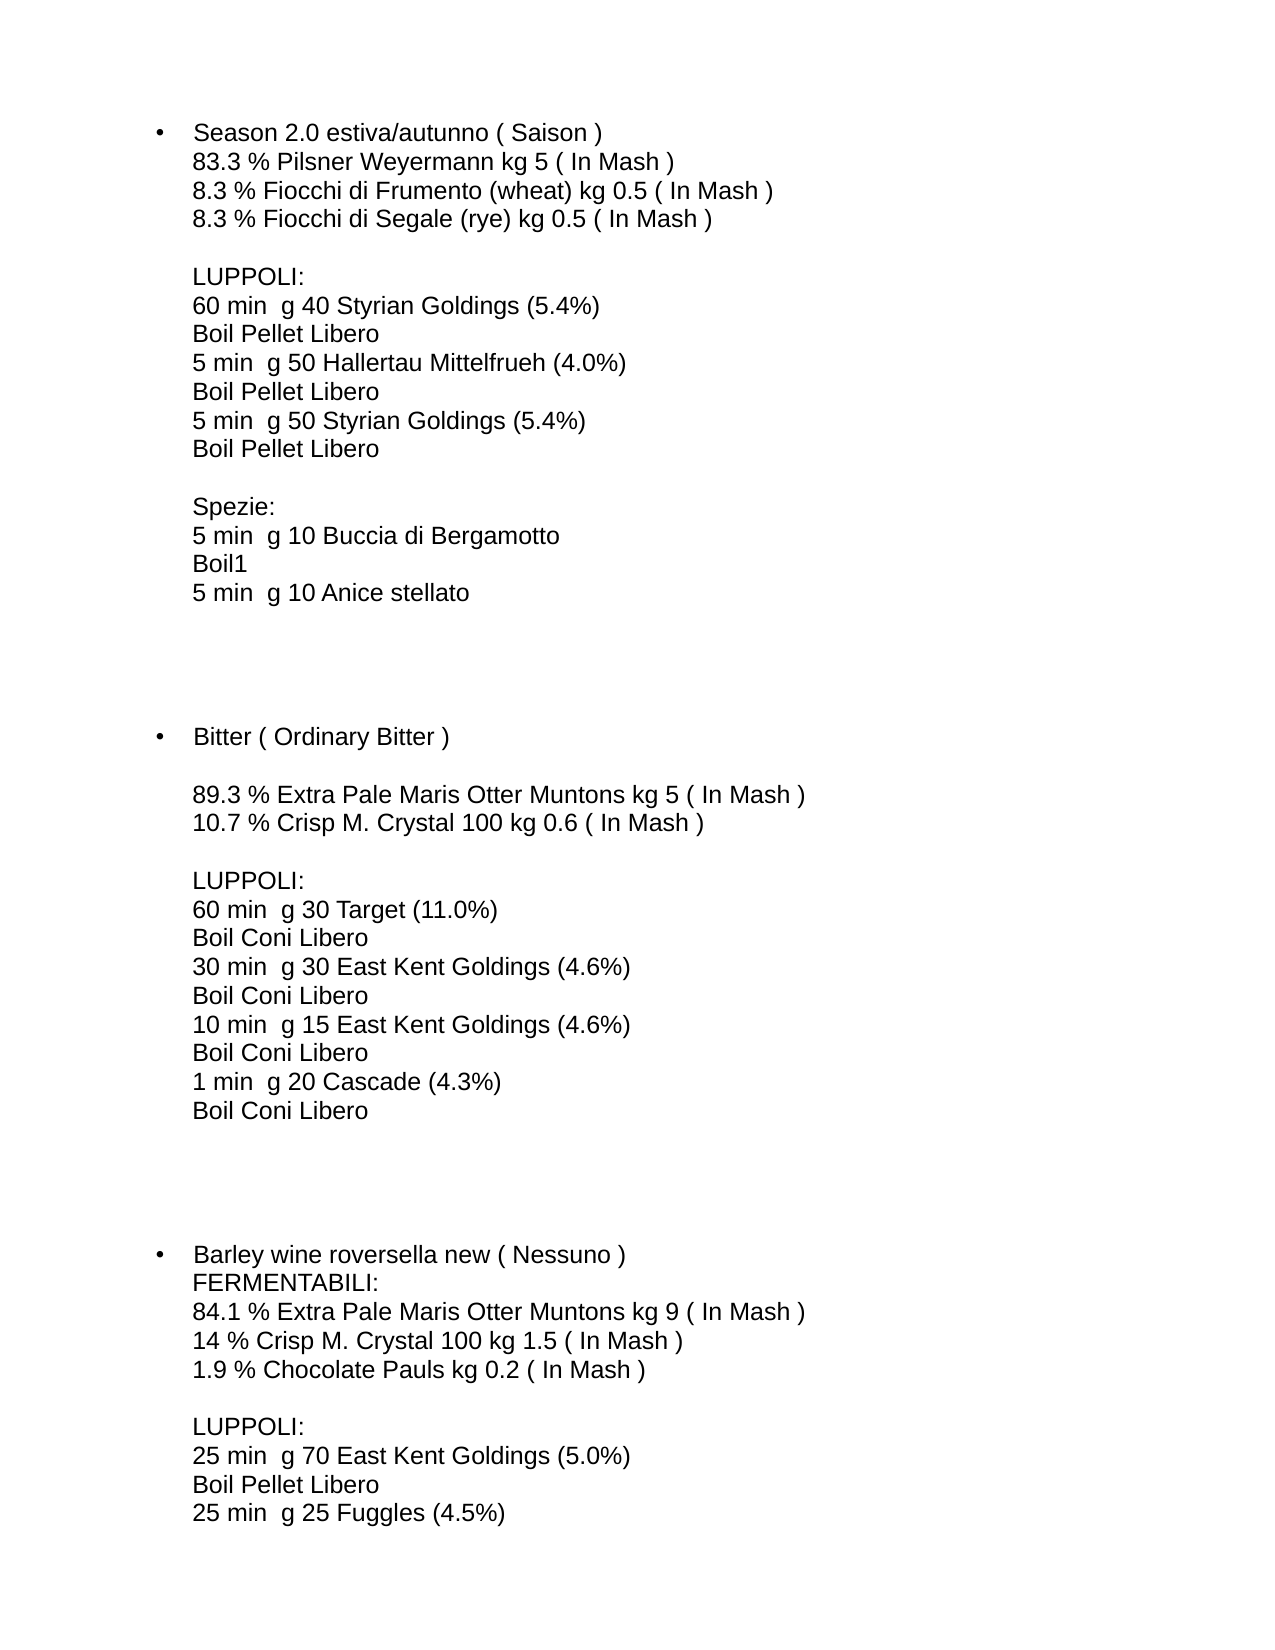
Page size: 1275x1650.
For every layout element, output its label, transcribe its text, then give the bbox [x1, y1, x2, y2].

text LUPPOLI: [192, 866, 1157, 894]
text Boil Coni Libero [192, 1038, 1157, 1067]
text 8.3 % Fiocchi di Segale (rye) kg 0.5 ( In Mash ) [192, 204, 1157, 233]
text 60 min g 30 Target (11.0%) [192, 894, 1157, 923]
text Boil1 [192, 549, 1157, 578]
text 5 min g 10 Anice stellato [192, 578, 1157, 607]
text LUPPOLI: [192, 262, 1157, 291]
text FERMENTABILI: [192, 1268, 1157, 1297]
text Boil Pellet Libero [192, 319, 1157, 348]
text 1 min g 20 Cascade (4.3%) [192, 1067, 1157, 1096]
text 8.3 % Fiocchi di Frumento (wheat) kg 0.5 ( In Mash ) [192, 176, 1157, 204]
text 89.3 % Extra Pale Maris Otter Muntons kg 5 ( In Mash ) [192, 779, 1157, 808]
text 14 % Crisp M. Crystal 100 kg 1.5 ( In Mash ) [192, 1326, 1157, 1355]
list Bitter ( Ordinary Bitter ) [156, 722, 1157, 751]
list Season 2.0 estiva/autunno ( Saison ) [156, 118, 1157, 147]
text Boil Coni Libero [192, 1096, 1157, 1124]
text Boil Pellet Libero [192, 1470, 1157, 1498]
text 5 min g 10 Buccia di Bergamotto [192, 521, 1157, 549]
text Spezie: [192, 492, 1157, 521]
text 10 min g 15 East Kent Goldings (4.6%) [192, 1009, 1157, 1038]
text 5 min g 50 Styrian Goldings (5.4%) [192, 406, 1157, 434]
text Boil Coni Libero [192, 981, 1157, 1009]
text Boil Pellet Libero [192, 377, 1157, 406]
text 60 min g 40 Styrian Goldings (5.4%) [192, 291, 1157, 319]
text 5 min g 50 Hallertau Mittelfrueh (4.0%) [192, 348, 1157, 377]
text Boil Pellet Libero [192, 434, 1157, 463]
text Boil Coni Libero [192, 923, 1157, 952]
text 25 min g 70 East Kent Goldings (5.0%) [192, 1441, 1157, 1470]
text 84.1 % Extra Pale Maris Otter Muntons kg 9 ( In Mash ) [192, 1297, 1157, 1326]
list Barley wine roversella new ( Nessuno ) [156, 1239, 1157, 1268]
text 10.7 % Crisp M. Crystal 100 kg 0.6 ( In Mash ) [192, 808, 1157, 837]
text 30 min g 30 East Kent Goldings (4.6%) [192, 952, 1157, 981]
text LUPPOLI: [192, 1412, 1157, 1441]
text 83.3 % Pilsner Weyermann kg 5 ( In Mash ) [192, 147, 1157, 176]
text 25 min g 25 Fuggles (4.5%) [192, 1498, 1157, 1527]
text 1.9 % Chocolate Pauls kg 0.2 ( In Mash ) [192, 1355, 1157, 1383]
